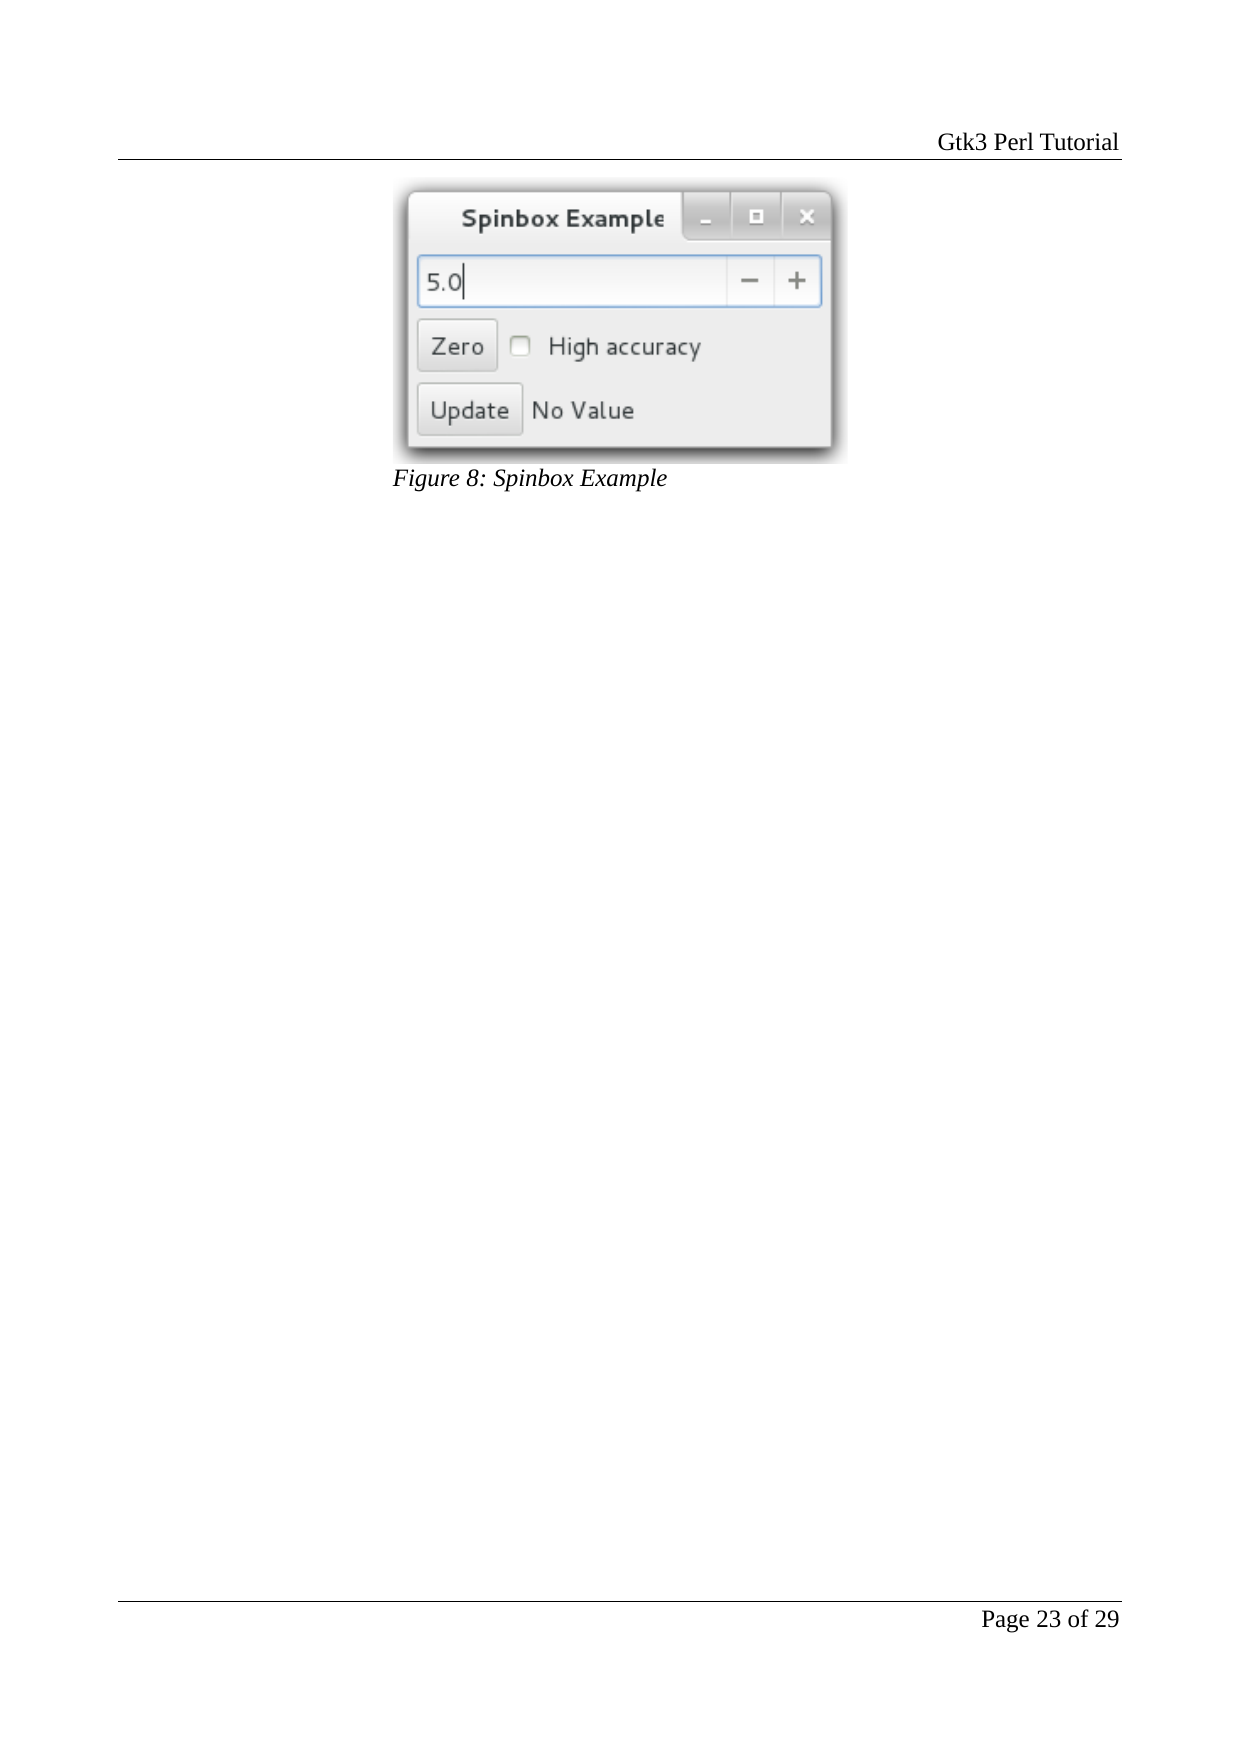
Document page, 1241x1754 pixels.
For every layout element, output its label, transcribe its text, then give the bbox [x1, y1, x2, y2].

picture [392, 177, 848, 464]
text Figure 8: Spinbox Example [393, 464, 848, 492]
